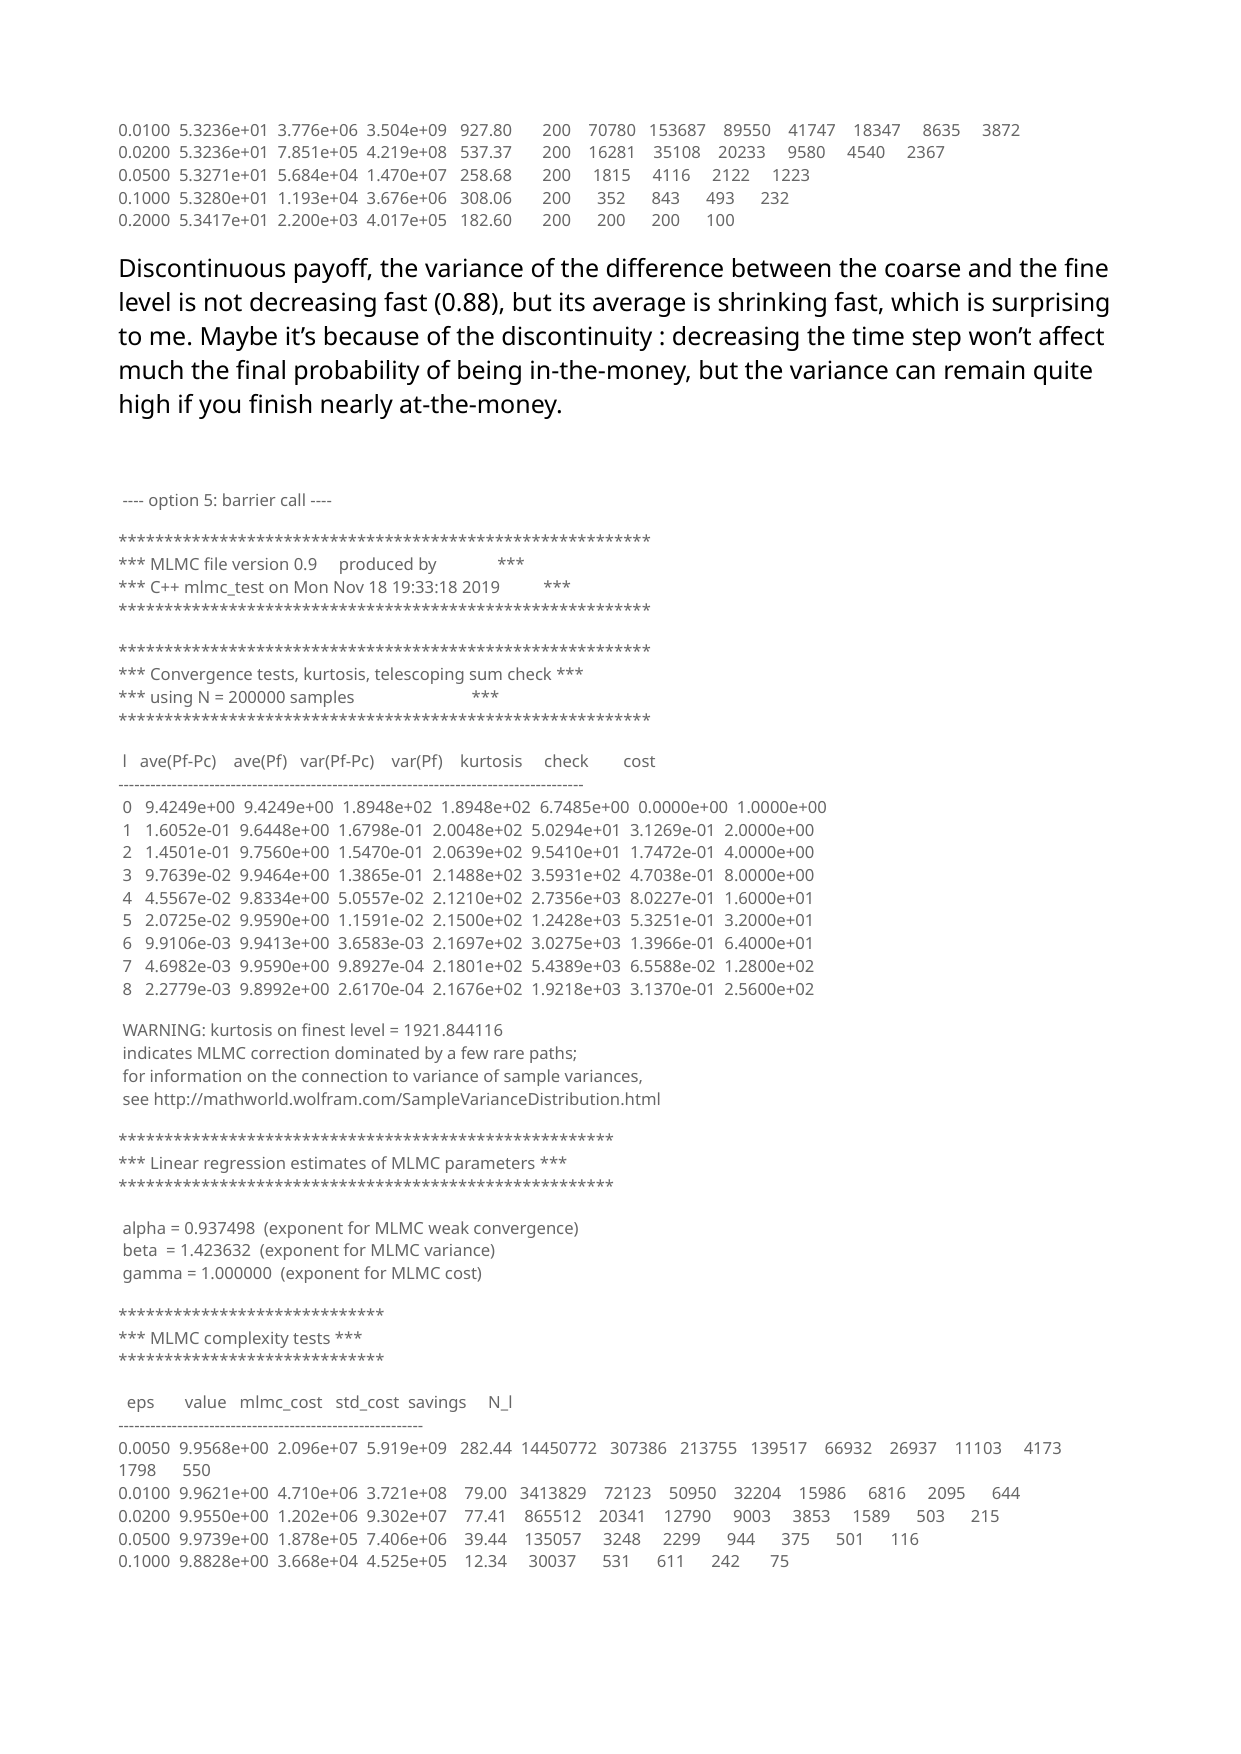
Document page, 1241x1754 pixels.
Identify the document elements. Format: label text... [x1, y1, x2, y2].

text ********************************************************** [118, 640, 1122, 663]
text 6 9.9106e-03 9.9413e+00 3.6583e-03 2.1697e+02 3.0275e+03 1.3966e-01 6.4000e+01 [118, 932, 1122, 954]
text *** Convergence tests, kurtosis, telescoping sum check *** [118, 663, 1122, 686]
text 8 2.2779e-03 9.8992e+00 2.6170e-04 2.1676e+02 1.9218e+03 3.1370e-01 2.5600e+02 [118, 977, 1122, 1000]
text 0.0200 5.3236e+01 7.851e+05 4.219e+08 537.37 200 16281 35108 20233 9580 4540 2367 [118, 141, 1122, 163]
text *** MLMC file version 0.9 produced by *** [118, 553, 1122, 576]
text 1 1.6052e-01 9.6448e+00 1.6798e-01 2.0048e+02 5.0294e+01 3.1269e-01 2.0000e+00 [118, 818, 1122, 841]
text *** C++ mlmc_test on Mon Nov 18 19:33:18 2019 *** [118, 576, 1122, 598]
text indicates MLMC correction dominated by a few rare paths; [118, 1042, 1122, 1064]
text 0.0500 5.3271e+01 5.684e+04 1.470e+07 258.68 200 1815 4116 2122 1223 [118, 163, 1122, 186]
text ********************************************************** [118, 598, 1122, 621]
text 4 4.5567e-02 9.8334e+00 5.0557e-02 2.1210e+02 2.7356e+03 8.0227e-01 1.6000e+01 [118, 886, 1122, 909]
text 5 2.0725e-02 9.9590e+00 1.1591e-02 2.1500e+02 1.2428e+03 5.3251e-01 3.2000e+01 [118, 909, 1122, 932]
text 0.1000 9.8828e+00 3.668e+04 4.525e+05 12.34 30037 531 611 242 75 [118, 1550, 1122, 1573]
text 2 1.4501e-01 9.7560e+00 1.5470e-01 2.0639e+02 9.5410e+01 1.7472e-01 4.0000e+00 [118, 841, 1122, 864]
text alpha = 0.937498 (exponent for MLMC weak convergence) [118, 1216, 1122, 1239]
text ***************************** [118, 1349, 1122, 1372]
text --------------------------------------------------------- [118, 1414, 1122, 1436]
text ****************************************************** [118, 1129, 1122, 1152]
text beta = 1.423632 (exponent for MLMC variance) [118, 1239, 1122, 1262]
text *** MLMC complexity tests *** [118, 1326, 1122, 1349]
text 0.0100 9.9621e+00 4.710e+06 3.721e+08 79.00 3413829 72123 50950 32204 15986 6816 2095 644 [118, 1482, 1122, 1504]
text for information on the connection to variance of sample variances, [118, 1064, 1122, 1087]
text ****************************************************** [118, 1174, 1122, 1197]
text 0.0200 9.9550e+00 1.202e+06 9.302e+07 77.41 865512 20341 12790 9003 3853 1589 503 215 [118, 1504, 1122, 1527]
text *** using N = 200000 samples *** [118, 686, 1122, 708]
text ********************************************************** [118, 708, 1122, 731]
text see http://mathworld.wolfram.com/SampleVarianceDistribution.html [118, 1087, 1122, 1110]
text *** Linear regression estimates of MLMC parameters *** [118, 1152, 1122, 1174]
text 0.2000 5.3417e+01 2.200e+03 4.017e+05 182.60 200 200 200 100 [118, 209, 1122, 232]
text 0.0100 5.3236e+01 3.776e+06 3.504e+09 927.80 200 70780 153687 89550 41747 18347 8635 3872 [118, 118, 1122, 141]
text 3 9.7639e-02 9.9464e+00 1.3865e-01 2.1488e+02 3.5931e+02 4.7038e-01 8.0000e+00 [118, 864, 1122, 886]
text Discontinuous payoff, the variance of the difference between the coarse and the fine level is not decreasing fast (0.88), but its average is shrinking fast, which is surprising to me. Maybe it’s because of the discontinuity : decreasing the time step won’t affect much the final probability of being in-the-money, but the variance can remain quite high if you finish nearly at-the-money. [118, 251, 1122, 421]
text 0.0500 9.9739e+00 1.878e+05 7.406e+06 39.44 135057 3248 2299 944 375 501 116 [118, 1527, 1122, 1550]
text ***************************** [118, 1304, 1122, 1326]
text --------------------------------------------------------------------------------------- [118, 773, 1122, 796]
text 0.0050 9.9568e+00 2.096e+07 5.919e+09 282.44 14450772 307386 213755 139517 66932 26937 11103 4173 1798 550 [118, 1436, 1122, 1482]
text 7 4.6982e-03 9.9590e+00 9.8927e-04 2.1801e+02 5.4389e+03 6.5588e-02 1.2800e+02 [118, 954, 1122, 977]
text WARNING: kurtosis on finest level = 1921.844116 [118, 1019, 1122, 1042]
text ********************************************************** [118, 530, 1122, 553]
text 0 9.4249e+00 9.4249e+00 1.8948e+02 1.8948e+02 6.7485e+00 0.0000e+00 1.0000e+00 [118, 796, 1122, 818]
text 0.1000 5.3280e+01 1.193e+04 3.676e+06 308.06 200 352 843 493 232 [118, 186, 1122, 209]
text gamma = 1.000000 (exponent for MLMC cost) [118, 1262, 1122, 1284]
text l ave(Pf-Pc) ave(Pf) var(Pf-Pc) var(Pf) kurtosis check cost [118, 750, 1122, 773]
text ---- option 5: barrier call ---- [118, 488, 1122, 511]
text eps value mlmc_cost std_cost savings N_l [118, 1391, 1122, 1414]
